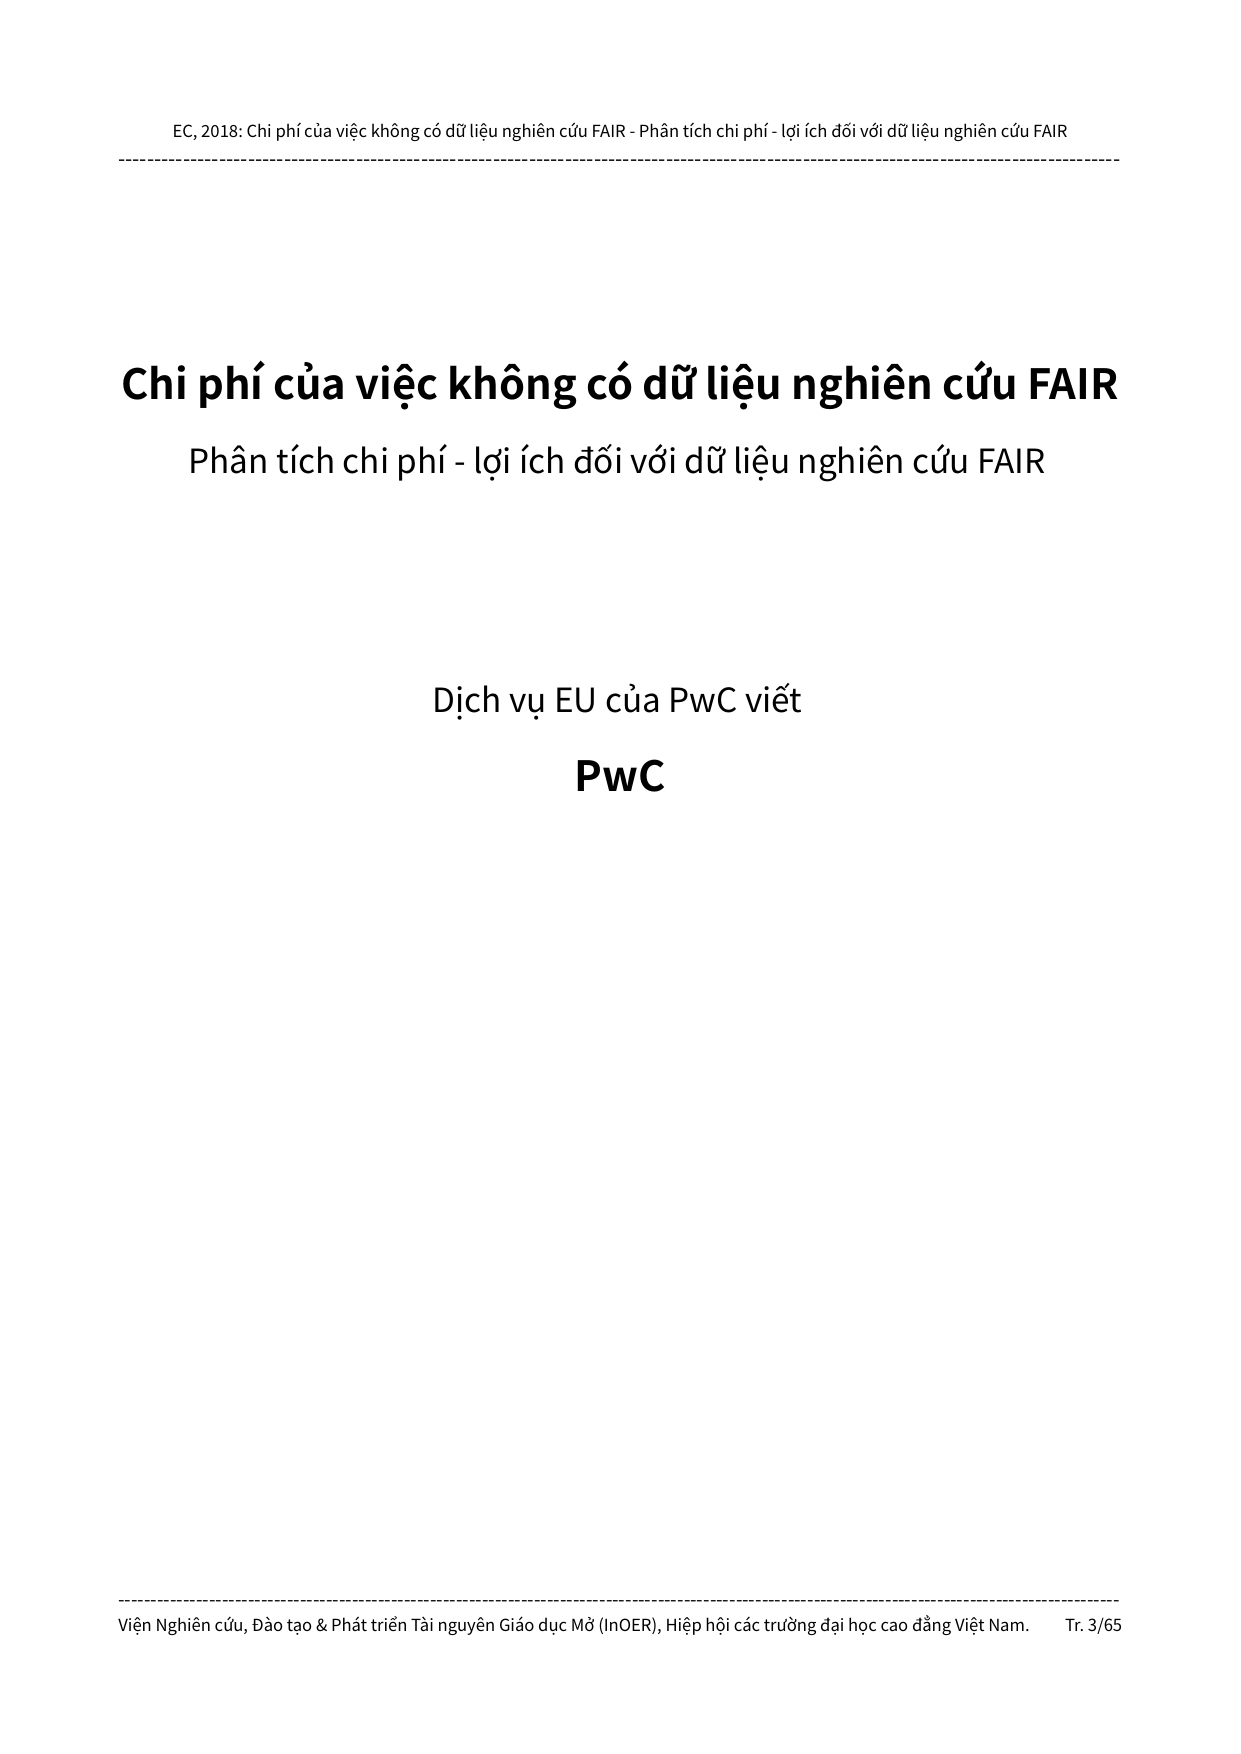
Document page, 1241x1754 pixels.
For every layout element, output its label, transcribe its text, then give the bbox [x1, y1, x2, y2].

text Chi phí của việc không có dữ liệu nghiên cứu FAIR [118, 351, 1122, 411]
text Phân tích chi phí - lợi ích đối với dữ liệu nghiên cứu FAIR [118, 434, 1122, 483]
text PwC [118, 743, 1122, 804]
text Dịch vụ EU của PwC viết [118, 673, 1122, 722]
